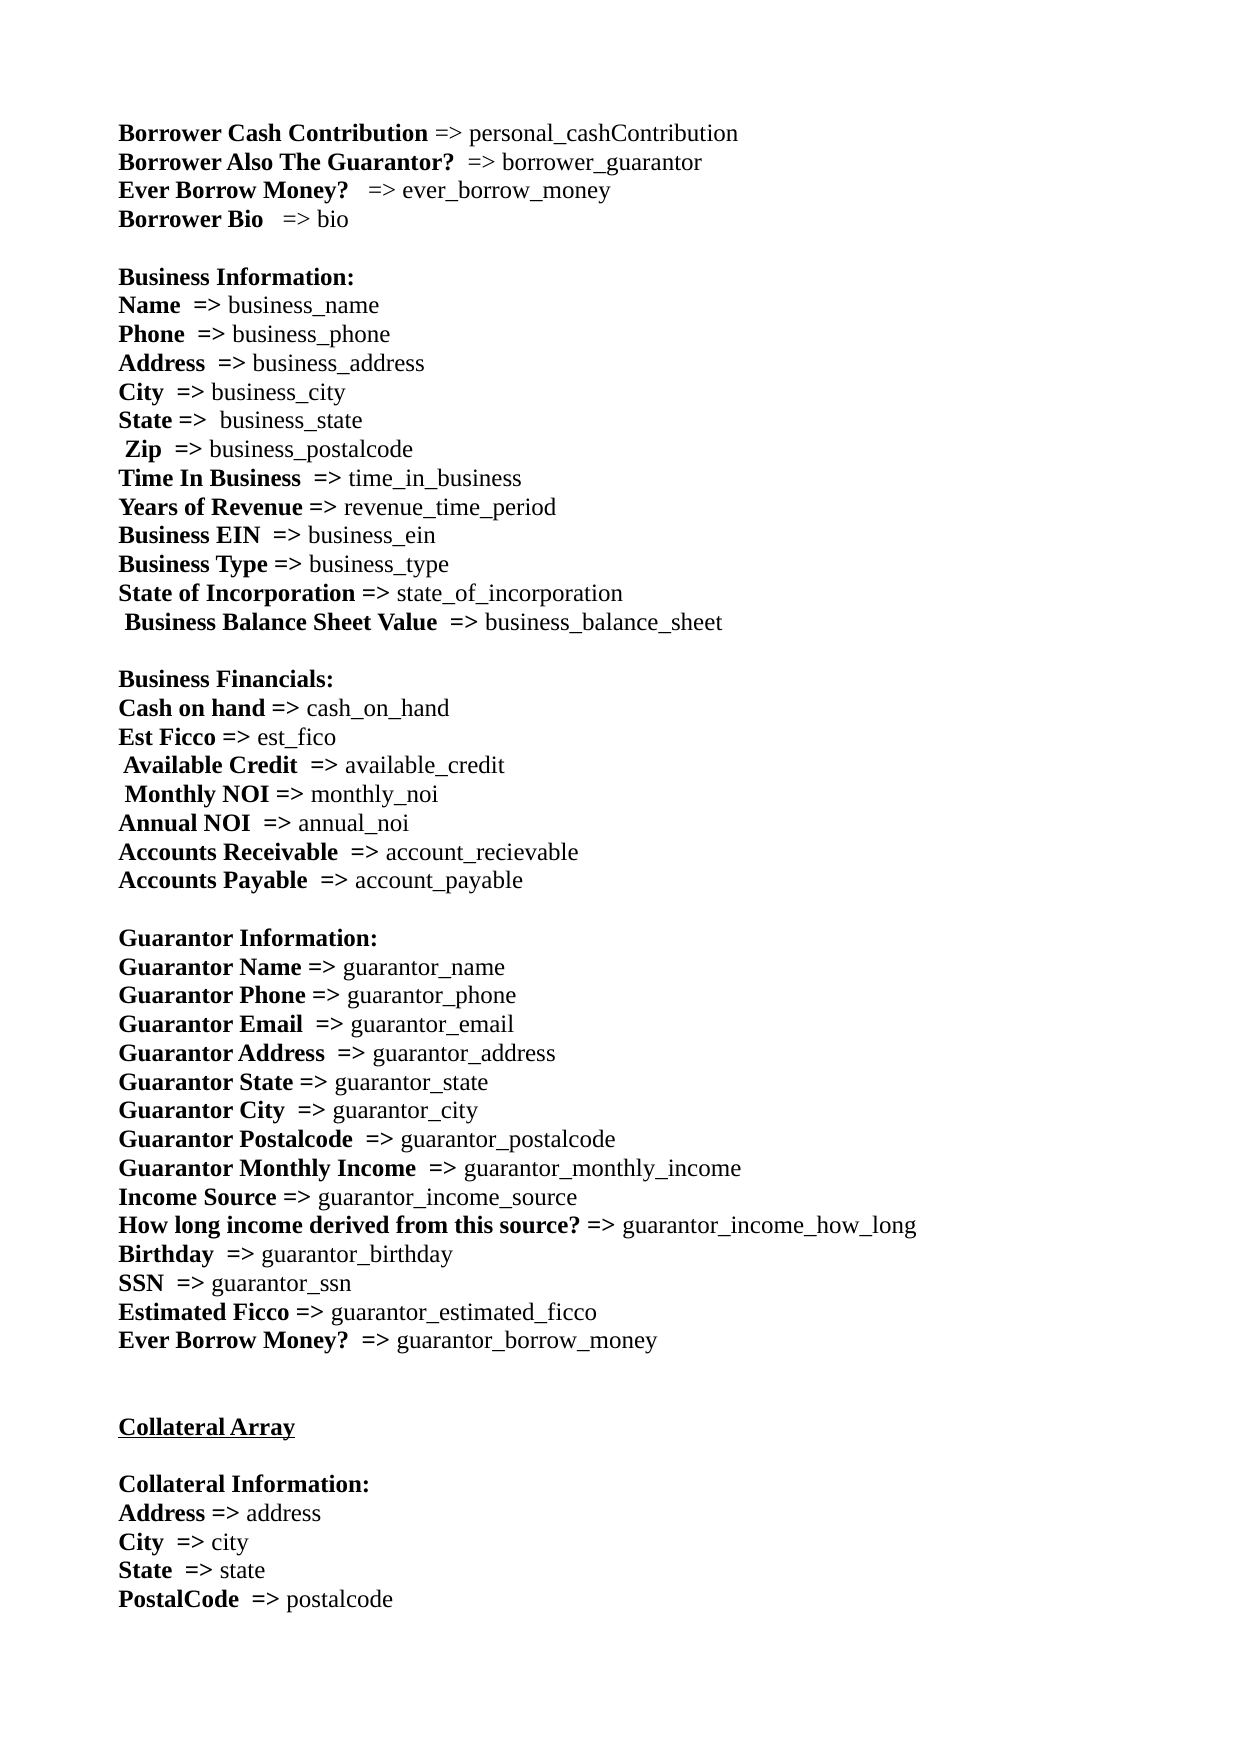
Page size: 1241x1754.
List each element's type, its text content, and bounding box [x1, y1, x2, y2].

text Monthly NOI => monthly_noi [118, 779, 1122, 808]
text Available Credit => available_credit [118, 751, 1122, 779]
text Zip => business_postalcode [118, 434, 1122, 463]
text Business Balance Sheet Value => business_balance_sheet [118, 607, 1122, 636]
text Cash on hand => cash_on_hand [118, 693, 1122, 722]
text Business Type => business_type [118, 549, 1122, 578]
text City => city [118, 1527, 1122, 1556]
text City => business_city [118, 377, 1122, 406]
text Borrower Bio => bio [118, 204, 1122, 233]
text Business Information: [118, 262, 1122, 291]
text Address => address [118, 1498, 1122, 1527]
text Borrower Cash Contribution => personal_cashContribution [118, 118, 1122, 147]
text Est Ficco => est_fico [118, 722, 1122, 751]
text Business EIN => business_ein [118, 521, 1122, 549]
text Collateral Array [118, 1412, 1122, 1441]
text Guarantor Phone => guarantor_phone [118, 981, 1122, 1009]
text Estimated Ficco => guarantor_estimated_ficco [118, 1297, 1122, 1326]
text Years of Revenue => revenue_time_period [118, 492, 1122, 521]
text Guarantor Name => guarantor_name [118, 952, 1122, 981]
text Annual NOI => annual_noi [118, 808, 1122, 837]
text Collateral Information: [118, 1469, 1122, 1498]
text Address => business_address [118, 348, 1122, 377]
text Guarantor Address => guarantor_address [118, 1038, 1122, 1067]
text Guarantor Information: [118, 923, 1122, 952]
text SSN => guarantor_ssn [118, 1268, 1122, 1297]
text Accounts Payable => account_payable [118, 866, 1122, 894]
text PostalCode => postalcode [118, 1584, 1122, 1613]
text Time In Business => time_in_business [118, 463, 1122, 492]
text Ever Borrow Money? => guarantor_borrow_money [118, 1326, 1122, 1354]
text Ever Borrow Money? => ever_borrow_money [118, 176, 1122, 204]
text Guarantor Postalcode => guarantor_postalcode [118, 1124, 1122, 1153]
text State => business_state [118, 406, 1122, 434]
text Phone => business_phone [118, 319, 1122, 348]
text Birthday => guarantor_birthday [118, 1239, 1122, 1268]
text Income Source => guarantor_income_source [118, 1182, 1122, 1211]
text Borrower Also The Guarantor? => borrower_guarantor [118, 147, 1122, 176]
text Guarantor Email => guarantor_email [118, 1009, 1122, 1038]
text Accounts Receivable => account_recievable [118, 837, 1122, 866]
text Name => business_name [118, 291, 1122, 319]
text Business Financials: [118, 664, 1122, 693]
text Guarantor Monthly Income => guarantor_monthly_income [118, 1153, 1122, 1182]
text Guarantor City => guarantor_city [118, 1096, 1122, 1124]
text State => state [118, 1556, 1122, 1584]
text How long income derived from this source? => guarantor_income_how_long [118, 1211, 1122, 1239]
text Guarantor State => guarantor_state [118, 1067, 1122, 1096]
text State of Incorporation => state_of_incorporation [118, 578, 1122, 607]
